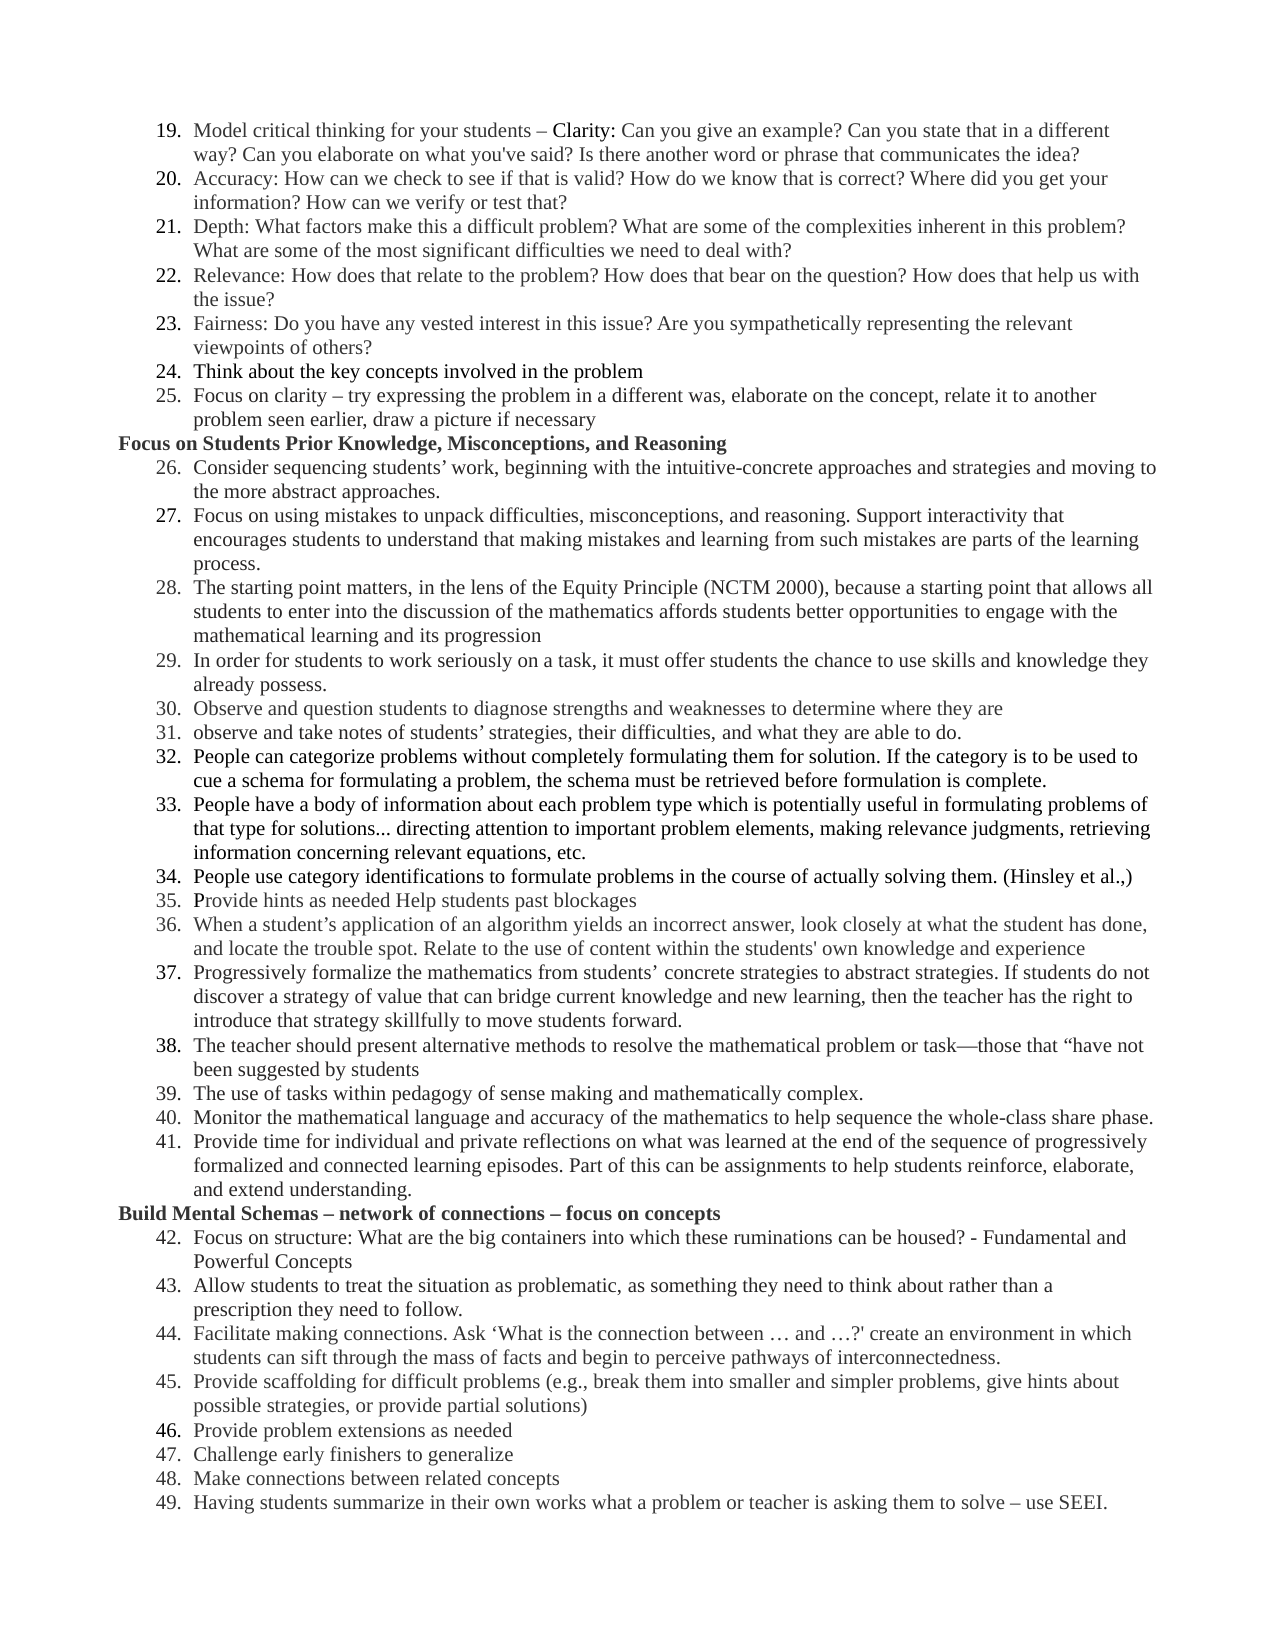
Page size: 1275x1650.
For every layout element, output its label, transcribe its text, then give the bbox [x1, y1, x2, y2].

list Relevance: How does that relate to the problem? How does that bear on the question? How does that help us with the issue? [156, 262, 1157, 311]
list Provide scaffolding for difficult problems (e.g., break them into smaller and simpler problems, give hints about possible strategies, or provide partial solutions) [156, 1369, 1157, 1417]
list Focus on structure: What are the big containers into which these ruminations can be housed? - Fundamental and Powerful Concepts [156, 1225, 1157, 1273]
list When a student’s application of an algorithm yields an incorrect answer, look closely at what the student has done, and locate the trouble spot. Relate to the use of content within the students' own knowledge and experience [156, 912, 1157, 960]
list Focus on clarity – try expressing the problem in a different was, elaborate on the concept, relate it to another problem seen earlier, draw a picture if necessary [156, 383, 1157, 431]
list Accuracy: How can we check to see if that is valid? How do we know that is correct? Where did you get your information? How can we verify or test that? [156, 166, 1157, 214]
list Depth: What factors make this a difficult problem? What are some of the complexities inherent in this problem? What are some of the most significant difficulties we need to deal with? [156, 214, 1157, 262]
text Build Mental Schemas – network of connections – focus on concepts [118, 1201, 1157, 1225]
list People have a body of information about each problem type which is potentially useful in formulating problems of that type for solutions... directing attention to important problem elements, making relevance judgments, retrieving information concerning relevant equations, etc. [156, 792, 1157, 864]
list Challenge early finishers to generalize [156, 1442, 1157, 1466]
list Provide time for individual and private reflections on what was learned at the end of the sequence of progressively formalized and connected learning episodes. Part of this can be assignments to help students reinforce, elaborate, and extend understanding. [156, 1129, 1157, 1201]
list The teacher should present alternative methods to resolve the mathematical problem or task—those that “have not been suggested by students [156, 1032, 1157, 1081]
list Allow students to treat the situation as problematic, as something they need to think about rather than a prescription they need to follow. [156, 1273, 1157, 1321]
list Make connections between related concepts [156, 1466, 1157, 1490]
list observe and take notes of students’ strategies, their difficulties, and what they are able to do. [156, 720, 1157, 744]
list Provide problem extensions as needed [156, 1417, 1157, 1442]
list Facilitate making connections. Ask ‘What is the connection between … and …?' create an environment in which students can sift through the mass of facts and begin to perceive pathways of interconnectedness. [156, 1321, 1157, 1369]
list People can categorize problems without completely formulating them for solution. If the category is to be used to cue a schema for formulating a problem, the schema must be retrieved before formulation is complete. [156, 744, 1157, 792]
list Focus on using mistakes to unpack difficulties, misconceptions, and reasoning. Support interactivity that encourages students to understand that making mistakes and learning from such mistakes are parts of the learning process. [156, 503, 1157, 575]
text Focus on Students Prior Knowledge, Misconceptions, and Reasoning [118, 431, 1157, 455]
list People use category identifications to formulate problems in the course of actually solving them. (Hinsley et al.,) [156, 864, 1157, 888]
list Model critical thinking for your students – Clarity: Can you give an example? Can you state that in a different way? Can you elaborate on what you've said? Is there another word or phrase that communicates the idea? [156, 118, 1157, 166]
list The starting point matters, in the lens of the Equity Principle (NCTM 2000), because a starting point that allows all students to enter into the discussion of the mathematics affords students better opportunities to engage with the mathematical learning and its progression [156, 575, 1157, 647]
list Having students summarize in their own works what a problem or teacher is asking them to solve – use SEEI. [156, 1490, 1157, 1514]
list Monitor the mathematical language and accuracy of the mathematics to help sequence the whole-class share phase. [156, 1105, 1157, 1129]
list Observe and question students to diagnose strengths and weaknesses to determine where they are [156, 696, 1157, 720]
list In order for students to work seriously on a task, it must offer students the chance to use skills and knowledge they already possess. [156, 647, 1157, 696]
list Progressively formalize the mathematics from students’ concrete strategies to abstract strategies. If students do not discover a strategy of value that can bridge current knowledge and new learning, then the teacher has the right to introduce that strategy skillfully to move students forward. [156, 960, 1157, 1032]
list Provide hints as needed Help students past blockages [156, 888, 1157, 912]
list Fairness: Do you have any vested interest in this issue? Are you sympathetically representing the relevant viewpoints of others? [156, 311, 1157, 359]
list Think about the key concepts involved in the problem [156, 359, 1157, 383]
list The use of tasks within pedagogy of sense making and mathematically complex. [156, 1081, 1157, 1105]
list Consider sequencing students’ work, beginning with the intuitive-concrete approaches and strategies and moving to the more abstract approaches. [156, 455, 1157, 503]
